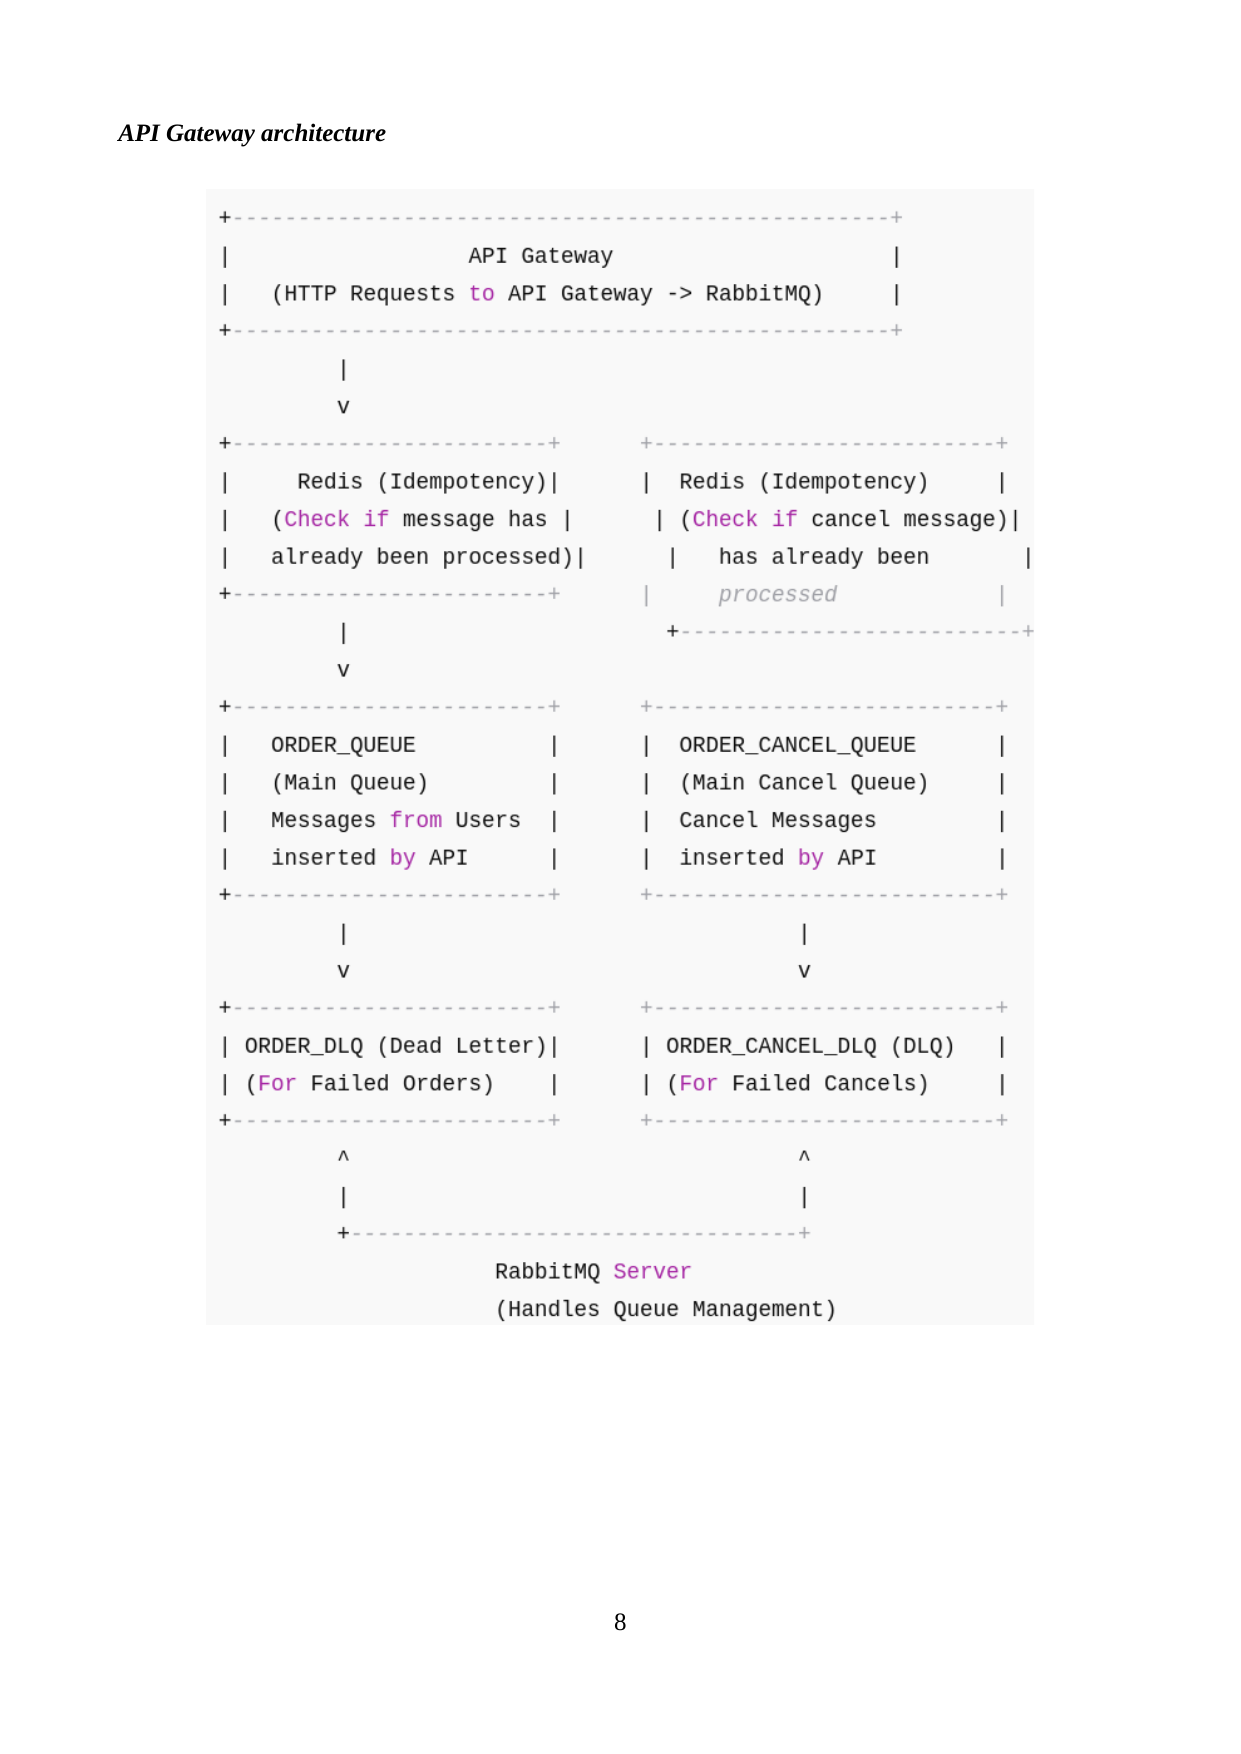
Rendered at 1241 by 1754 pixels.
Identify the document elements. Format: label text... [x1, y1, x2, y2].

text API Gateway architecture [118, 118, 1122, 147]
picture [206, 189, 1035, 1325]
